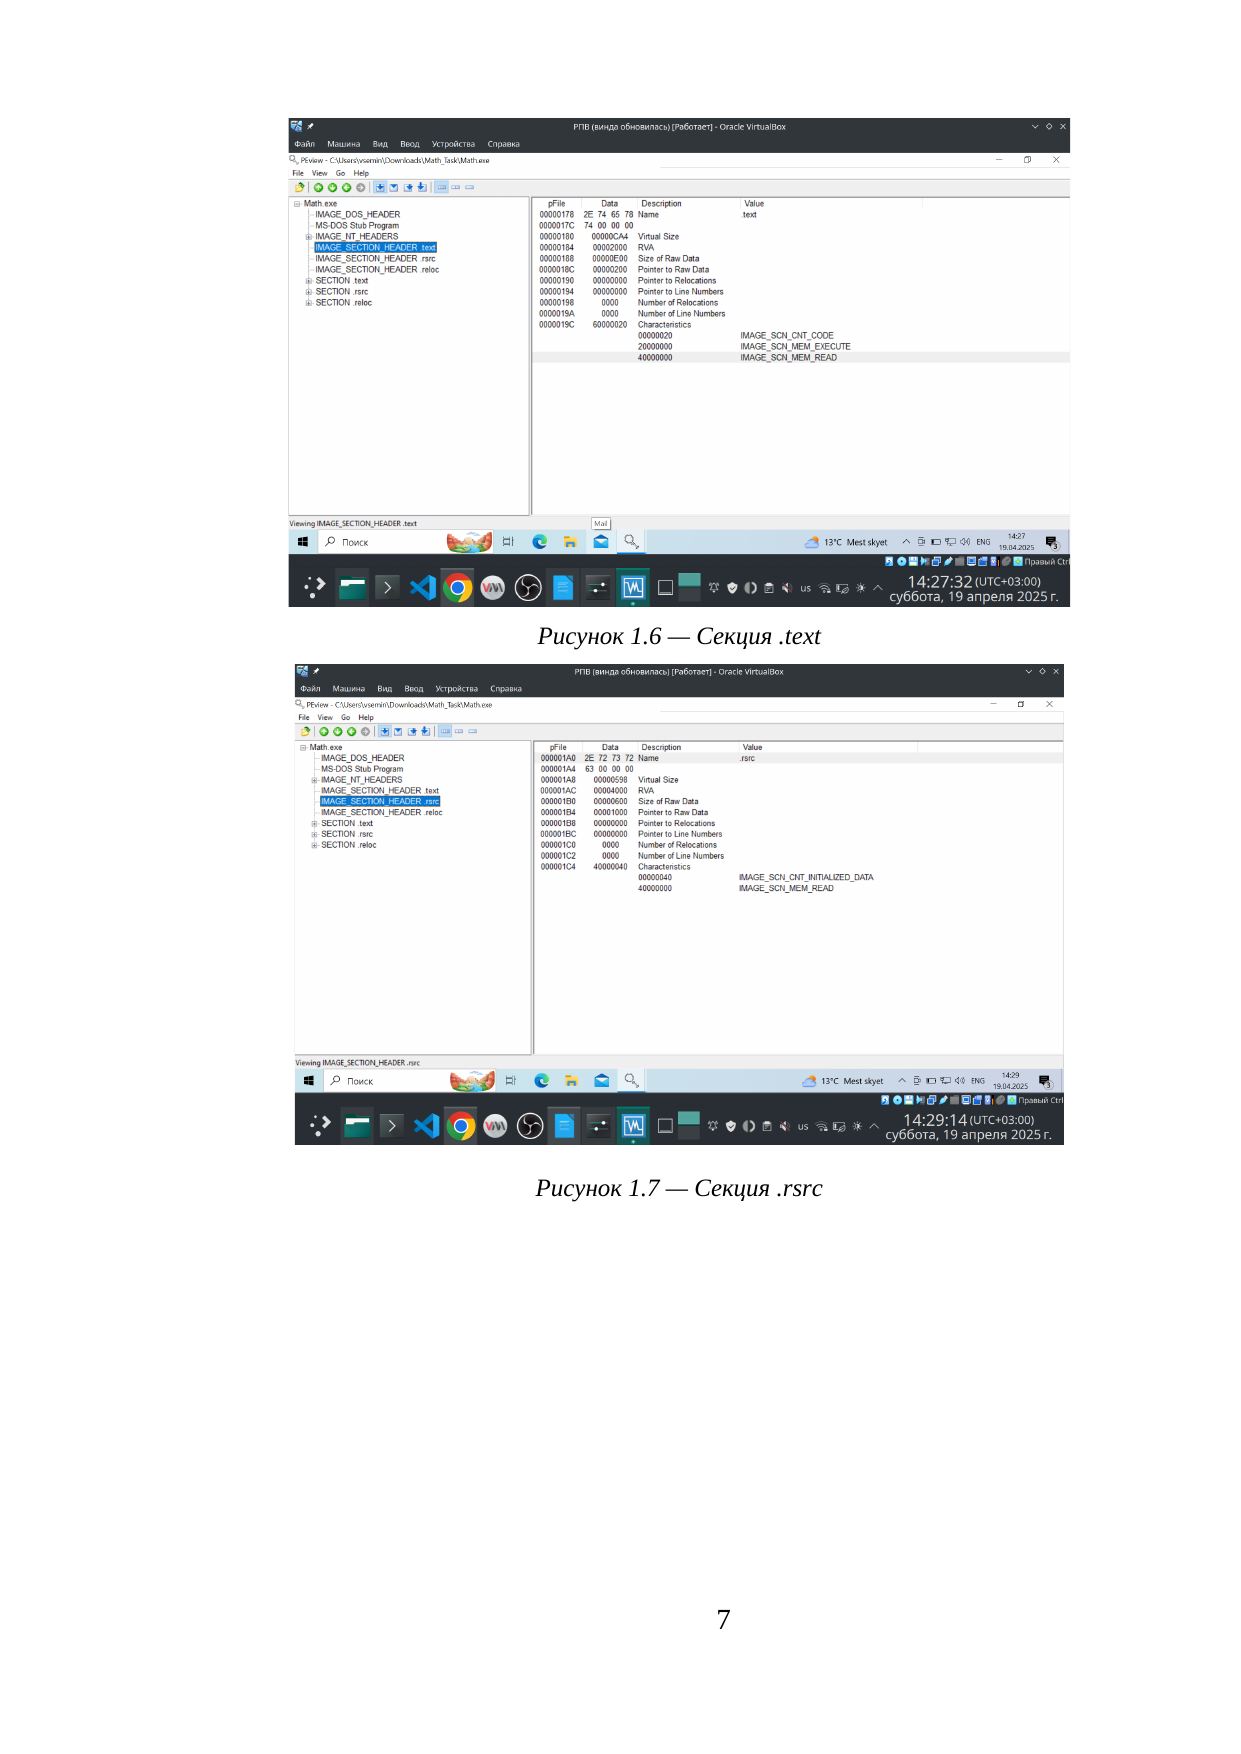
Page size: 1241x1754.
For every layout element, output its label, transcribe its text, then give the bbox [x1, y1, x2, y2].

picture [294, 664, 1064, 1145]
text Рисунок 1.7 — Секция .rsrc [177, 664, 1181, 1202]
text Рисунок 1.6 — Секция .text [177, 118, 1181, 650]
picture [288, 118, 1071, 607]
